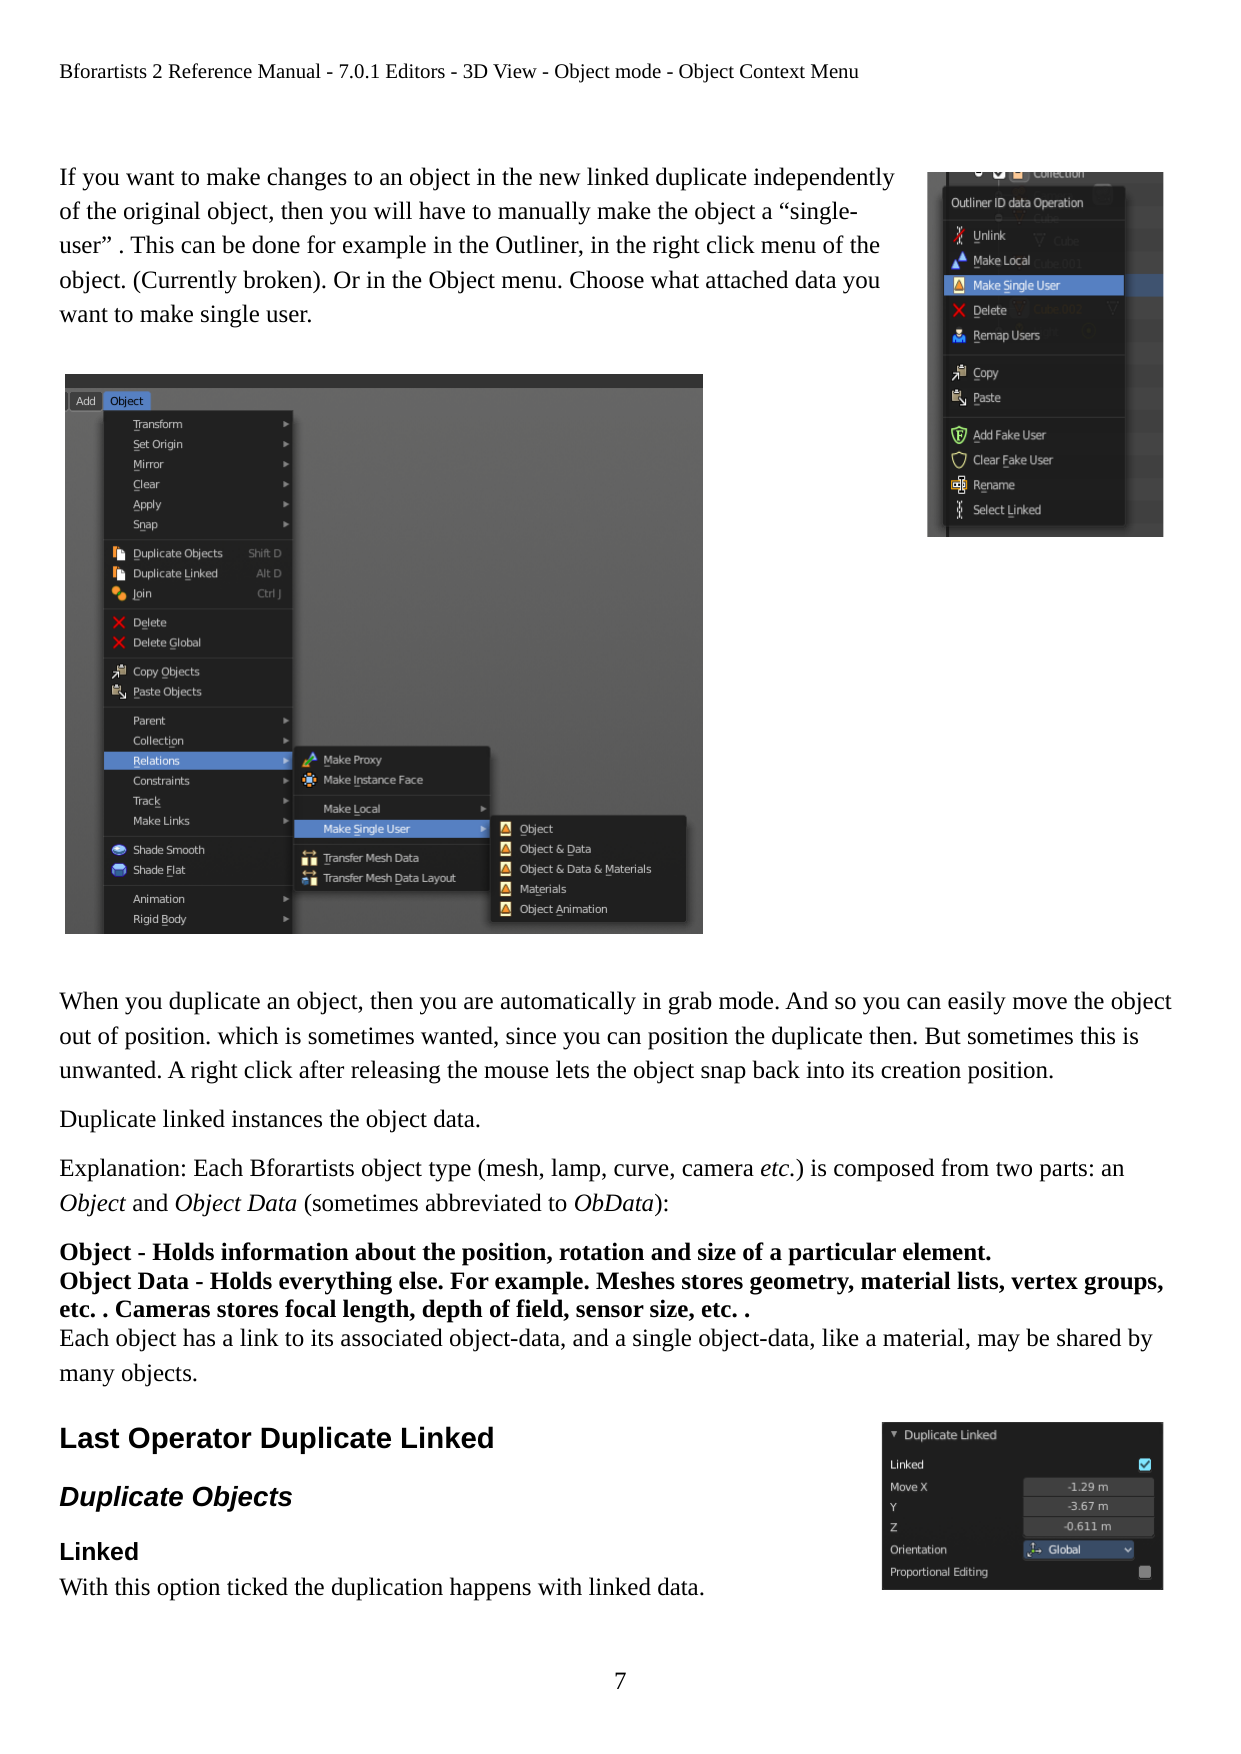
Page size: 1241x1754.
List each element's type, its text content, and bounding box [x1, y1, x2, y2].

text If you want to make changes to an object in the new linked duplicate independently of the original object, then you will have to manually make the object a “single-user” . This can be done for example in the Outliner, in the right click menu of the object. (Currently broken). Or in the Object menu. Choose what attached data you want to make single user. [59, 162, 1181, 328]
subtitle Object Data - Holds everything else. For example. Meshes stores geometry, material lists, vertex groups, etc. . Cameras stores focal length, depth of field, sensor size, etc. . [59, 1266, 1181, 1323]
subtitle Linked [59, 1537, 881, 1566]
subtitle [1164, 1480, 1181, 1512]
text Explanation: Each Bforartists object type (mesh, lamp, curve, camera etc.) is composed from two parts: an Object and Object Data (sometimes abbreviated to ObData): [59, 1153, 1181, 1217]
picture [65, 374, 703, 934]
text When you duplicate an object, then you are automatically in grab mode. And so you can easily move the object out of position. which is sometimes wanted, since you can position the duplicate then. But sometimes this is unwanted. A right click after releasing the mouse lets the object snap back into its creation position. [59, 986, 1181, 1084]
subtitle Last Operator Duplicate Linked [59, 1421, 1181, 1455]
subtitle Duplicate Objects [59, 1480, 881, 1512]
text Duplicate linked instances the object data. [59, 1104, 1181, 1133]
picture [881, 1422, 1164, 1590]
text With this option ticked the duplication happens with linked data. [59, 1572, 1181, 1601]
subtitle [1164, 1537, 1181, 1566]
subtitle Object - Holds information about the position, rotation and size of a particular element. [59, 1237, 1181, 1266]
text Each object has a link to its associated object-data, and a single object-data, like a material, may be shared by many objects. [59, 1323, 1181, 1387]
picture [927, 172, 1164, 537]
